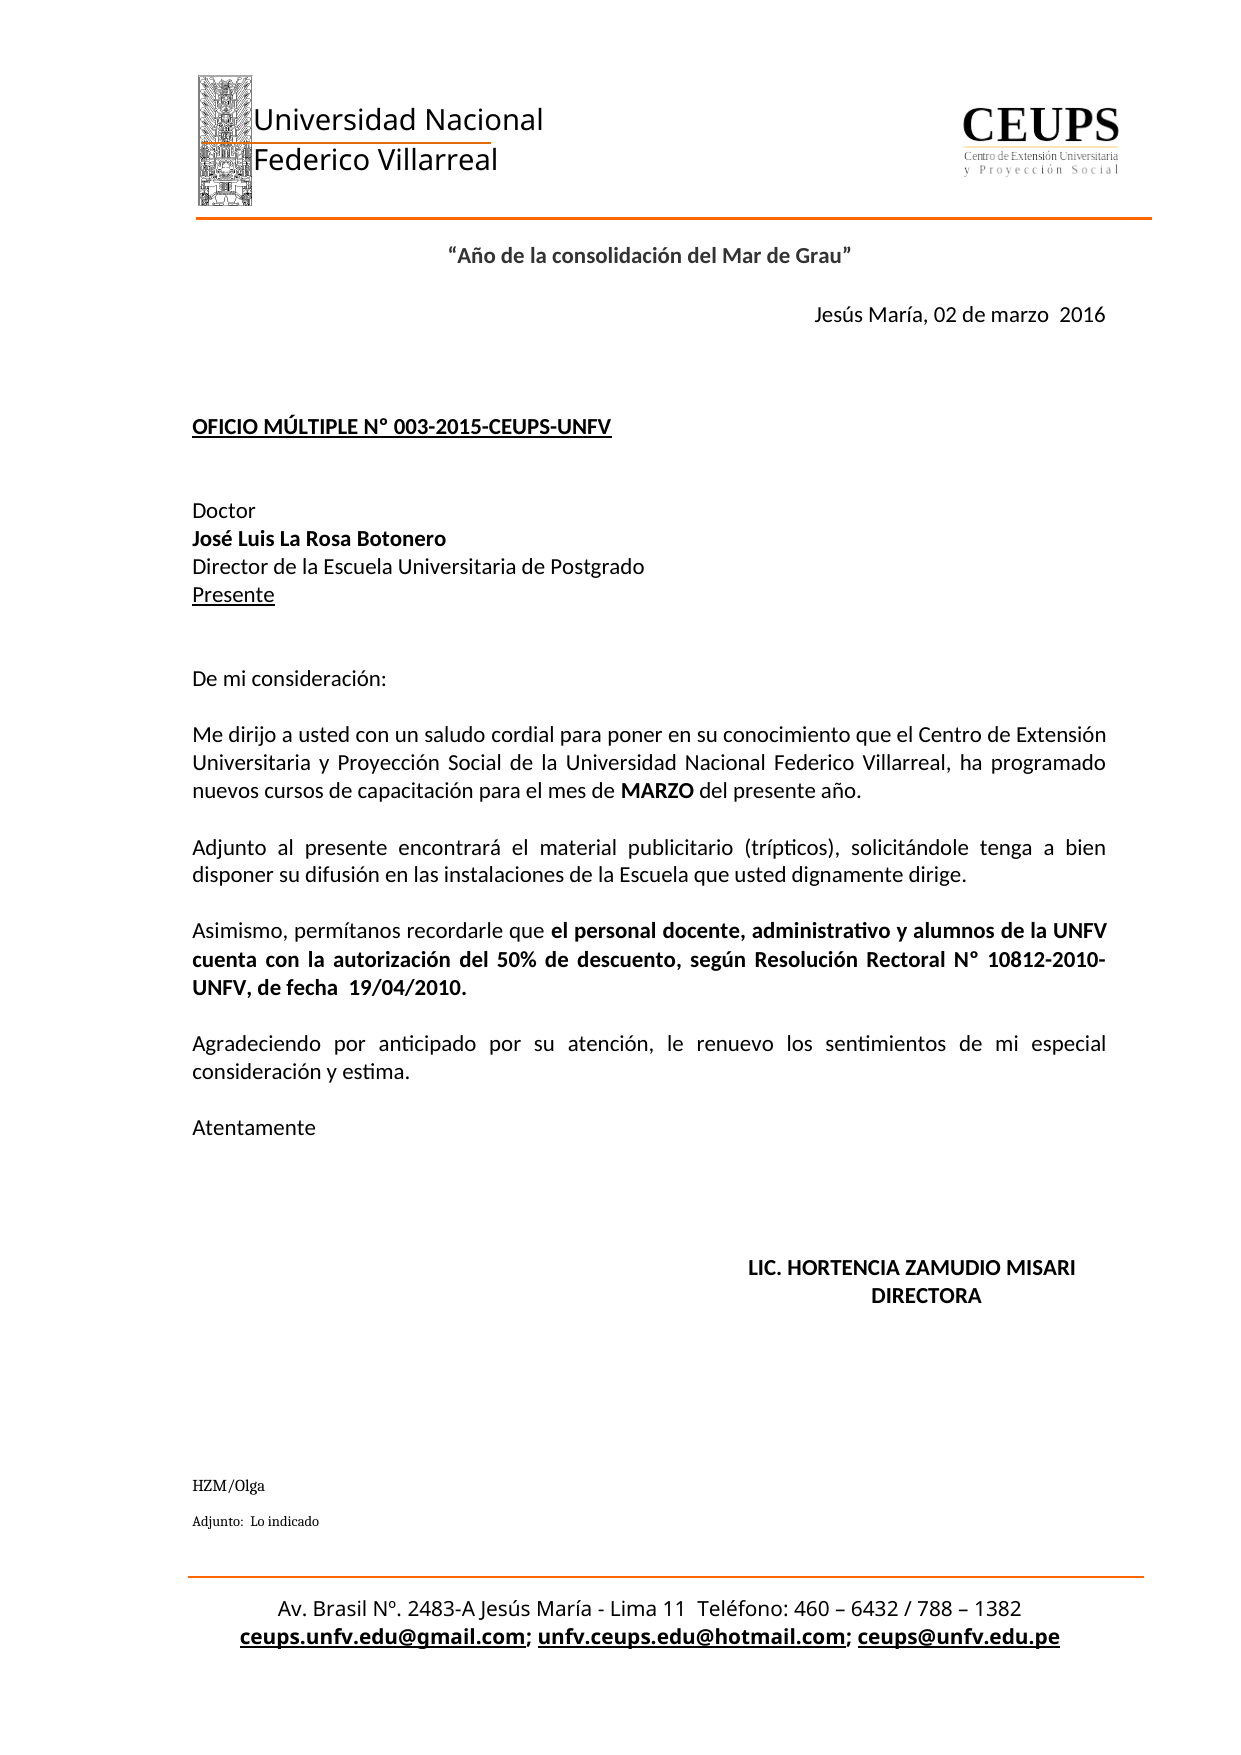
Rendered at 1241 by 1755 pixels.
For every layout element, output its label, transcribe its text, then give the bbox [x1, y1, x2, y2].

text De mi consideración: [192, 664, 1107, 692]
text Me dirijo a usted con un saludo cordial para poner en su conocimiento que el Centro de Extensión Universitaria y Proyección Social de la Universidad Nacional Federico Villarreal, ha programado nuevos cursos de capacitación para el mes de MARZO del presente año. [192, 721, 1107, 804]
text DIRECTORA [192, 1281, 1107, 1309]
text Agradeciendo por anticipado por su atención, le renuevo los sentimientos de mi especial consideración y estima. [192, 1029, 1107, 1085]
text Director de la Escuela Universitaria de Postgrado [192, 552, 1107, 580]
text Adjunto: Lo indicado [192, 1513, 1107, 1529]
subtitle Universidad Nacional [253, 99, 1107, 139]
text José Luis La Rosa Botonero [192, 524, 1107, 552]
text Asimismo, permítanos recordarle que el personal docente, administrativo y alumnos de la UNFV cuenta con la autorización del 50% de descuento, según Resolución Rectoral Nº 10812-2010-UNFV, de fecha 19/04/2010. [192, 917, 1107, 1001]
text Federico Villarreal [253, 139, 1107, 178]
text HZM/Olga [192, 1477, 1107, 1496]
text LIC. HORTENCIA ZAMUDIO MISARI [192, 1253, 1107, 1281]
text OFICIO MÚLTIPLE Nº 003-2015-CEUPS-UNFV [192, 412, 1107, 440]
text Atentamente [192, 1113, 1107, 1141]
text Presente [192, 580, 1107, 608]
text Jesús María, 02 de marzo 2016 [192, 300, 1107, 328]
text Adjunto al presente encontrará el material publicitario (trípticos), solicitándole tenga a bien disponer su difusión en las instalaciones de la Escuela que usted dignamente dirige. [192, 833, 1107, 889]
text “Año de la consolidación del Mar de Grau” [192, 241, 1107, 269]
text Doctor [192, 496, 1107, 524]
